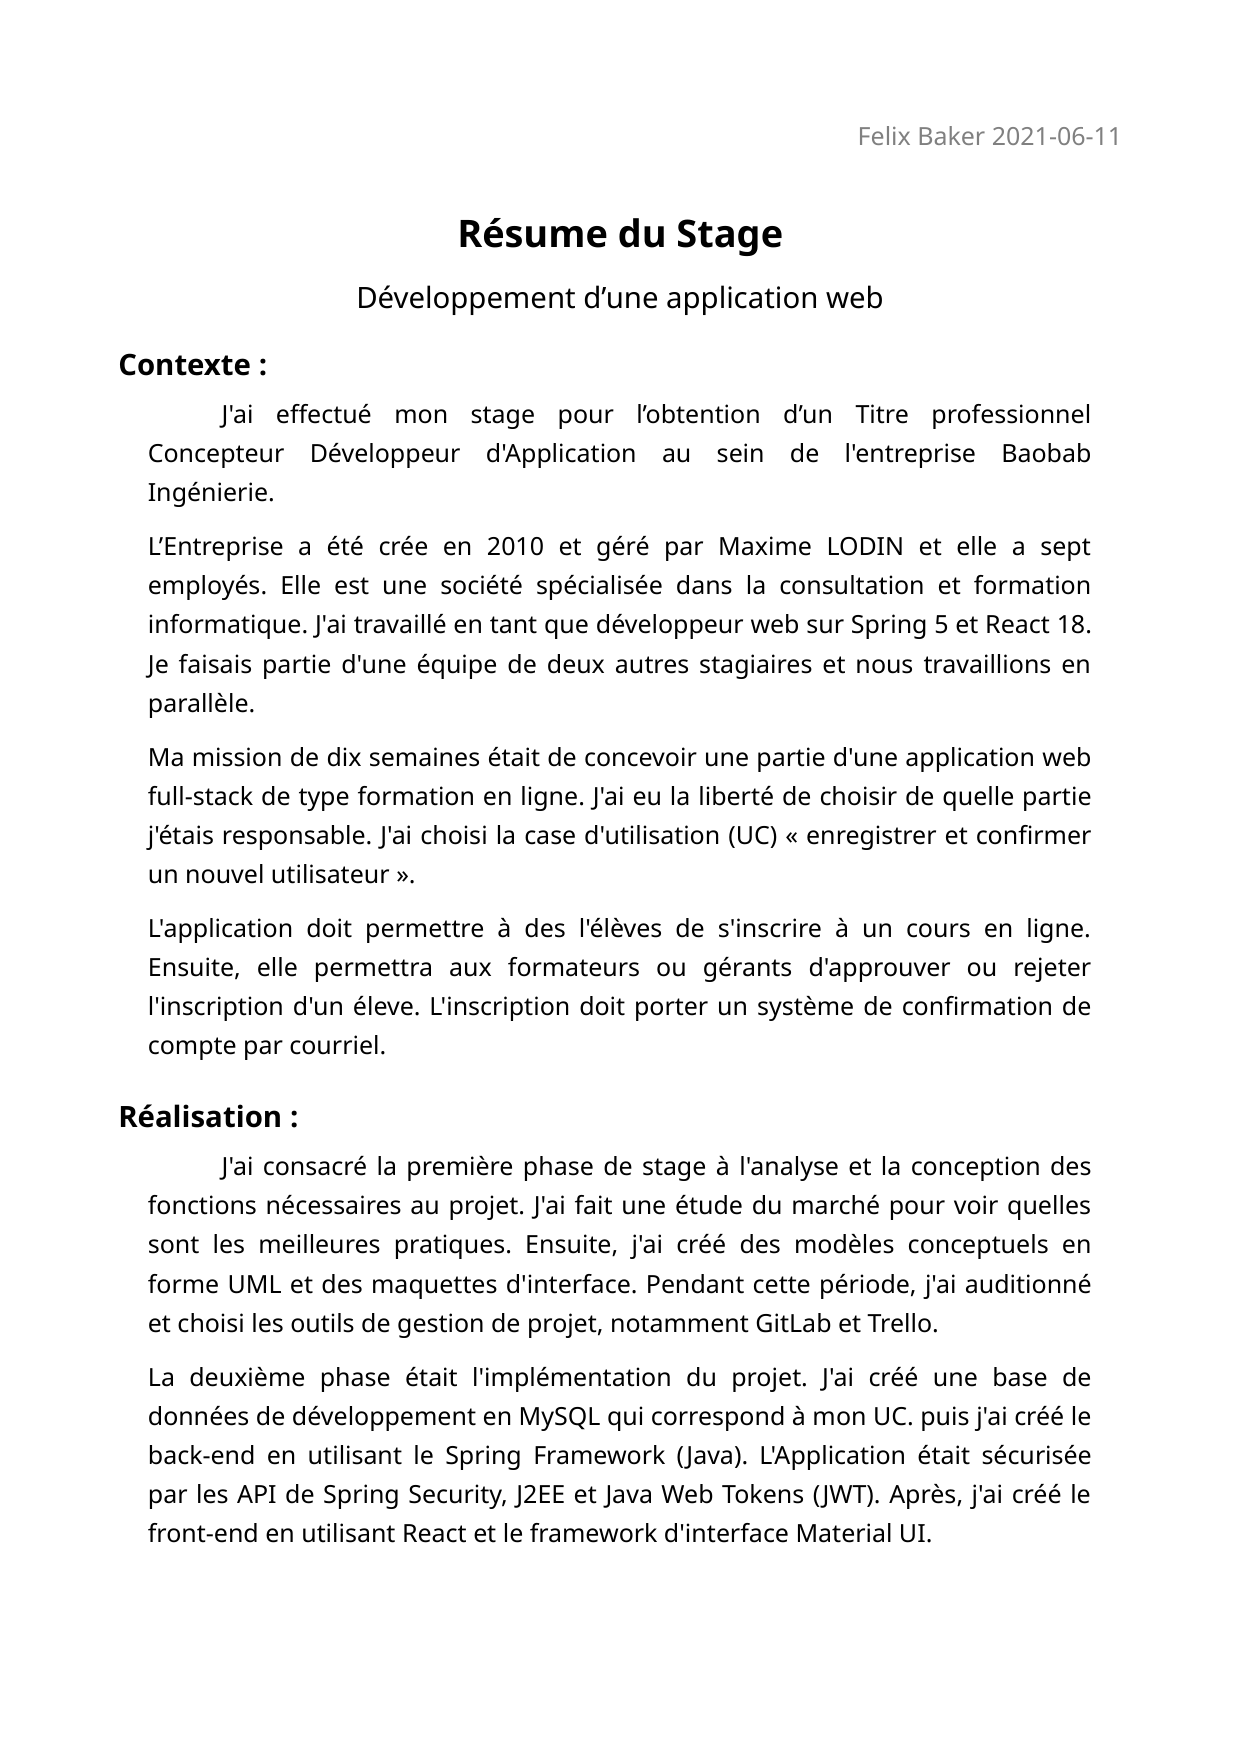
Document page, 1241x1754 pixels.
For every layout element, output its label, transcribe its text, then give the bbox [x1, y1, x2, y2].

text L’Entreprise a été crée en 2010 et géré par Maxime LODIN et elle a sept employés. Elle est une société spécialisée dans la consultation et formation informatique. J'ai travaillé en tant que développeur web sur Spring 5 et React 18. Je faisais partie d'une équipe de deux autres stagiaires et nous travaillions en parallèle. [148, 529, 1093, 719]
text L'application doit permettre à des l'élèves de s'inscrire à un cours en ligne. Ensuite, elle permettra aux formateurs ou gérants d'approuver ou rejeter l'inscription d'un éleve. L'inscription doit porter un système de confirmation de compte par courriel. [148, 910, 1093, 1062]
text Ma mission de dix semaines était de concevoir une partie d'une application web full-stack de type formation en ligne. J'ai eu la liberté de choisir de quelle partie j'étais responsable. J'ai choisi la case d'utilisation (UC) « enregistrer et confirmer un nouvel utilisateur ». [148, 739, 1093, 891]
text J'ai effectué mon stage pour l’obtention d’un Titre professionnel Concepteur Développeur d'Application au sein de l'entreprise Baobab Ingénierie. [148, 397, 1093, 509]
subtitle Développement d’une application web [118, 277, 1122, 317]
subtitle Résume du Stage [118, 207, 1122, 258]
subtitle Réalisation : [118, 1096, 1122, 1136]
subtitle Contexte : [118, 344, 1122, 384]
text J'ai consacré la première phase de stage à l'analyse et la conception des fonctions nécessaires au projet. J'ai fait une étude du marché pour voir quelles sont les meilleures pratiques. Ensuite, j'ai créé des modèles conceptuels en forme UML et des maquettes d'interface. Pendant cette période, j'ai auditionné et choisi les outils de gestion de projet, notamment GitLab et Trello. [148, 1149, 1093, 1339]
text La deuxième phase était l'implémentation du projet. J'ai créé une base de données de développement en MySQL qui correspond à mon UC. puis j'ai créé le back-end en utilisant le Spring Framework (Java). L'Application était sécurisée par les API de Spring Security, J2EE et Java Web Tokens (JWT). Après, j'ai créé le front-end en utilisant React et le framework d'interface Material UI. [148, 1359, 1093, 1550]
